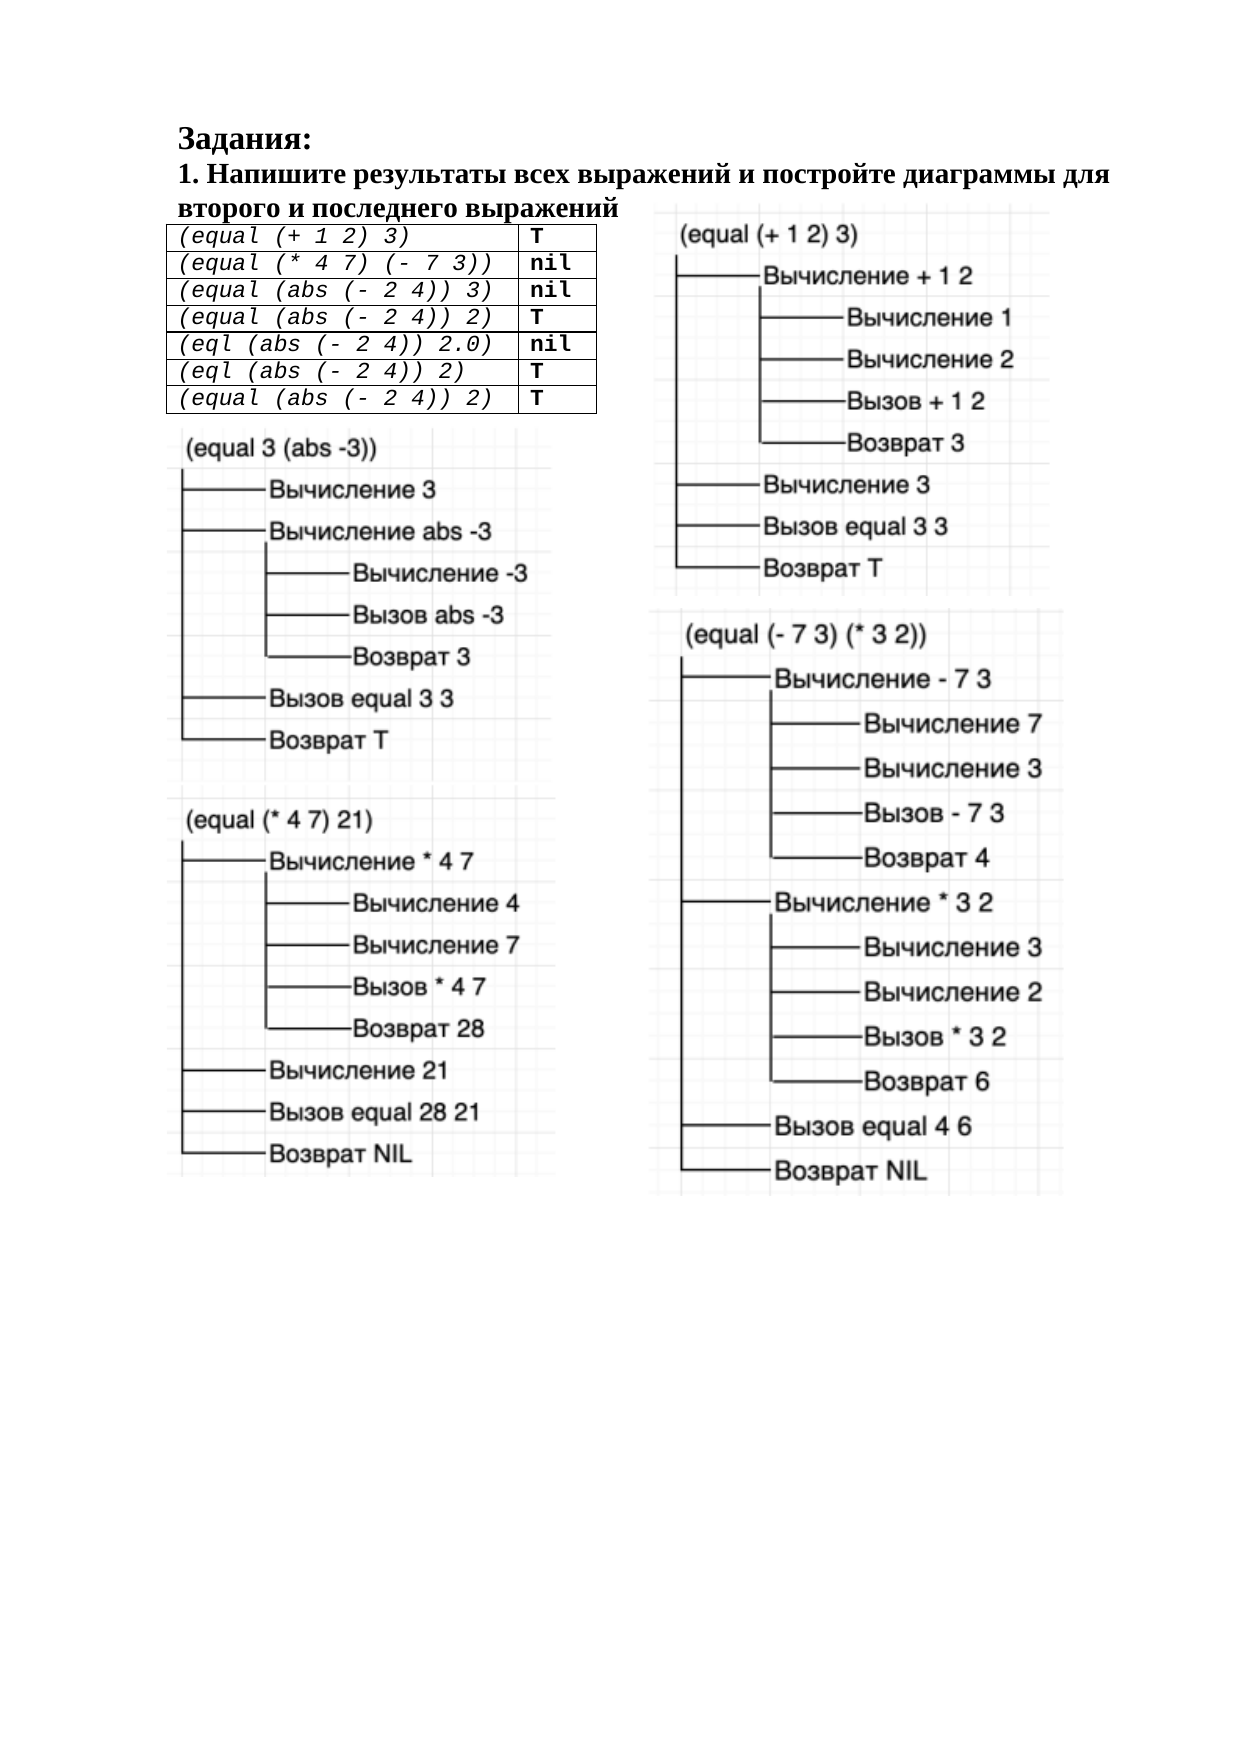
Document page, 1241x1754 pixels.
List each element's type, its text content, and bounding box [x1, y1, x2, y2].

table_cell nil [519, 279, 596, 304]
table_cell (equal (* 4 7) (- 7 3)) [167, 252, 518, 277]
text Задания: [177, 118, 1152, 156]
picture [166, 424, 570, 1177]
table_cell T [519, 306, 596, 331]
table_cell T [519, 360, 596, 385]
table_cell T [519, 386, 596, 412]
text 1. Напишите результаты всех выражений и постройте диаграммы для второго и последнего выражений [177, 156, 1152, 223]
table_cell (eql (abs (- 2 4)) 2) [167, 360, 518, 385]
picture [643, 197, 1064, 596]
table_cell (eql (abs (- 2 4)) 2.0) [167, 333, 518, 358]
table_cell (equal (abs (- 2 4)) 3) [167, 279, 518, 304]
table_header T [519, 225, 596, 251]
table_header (equal (+ 1 2) 3) [167, 225, 518, 251]
picture [639, 608, 1064, 1196]
table_cell (equal (abs (- 2 4)) 2) [167, 386, 518, 412]
table_cell nil [519, 333, 596, 358]
table_cell (equal (abs (- 2 4)) 2) [167, 306, 518, 331]
table_cell nil [519, 252, 596, 277]
